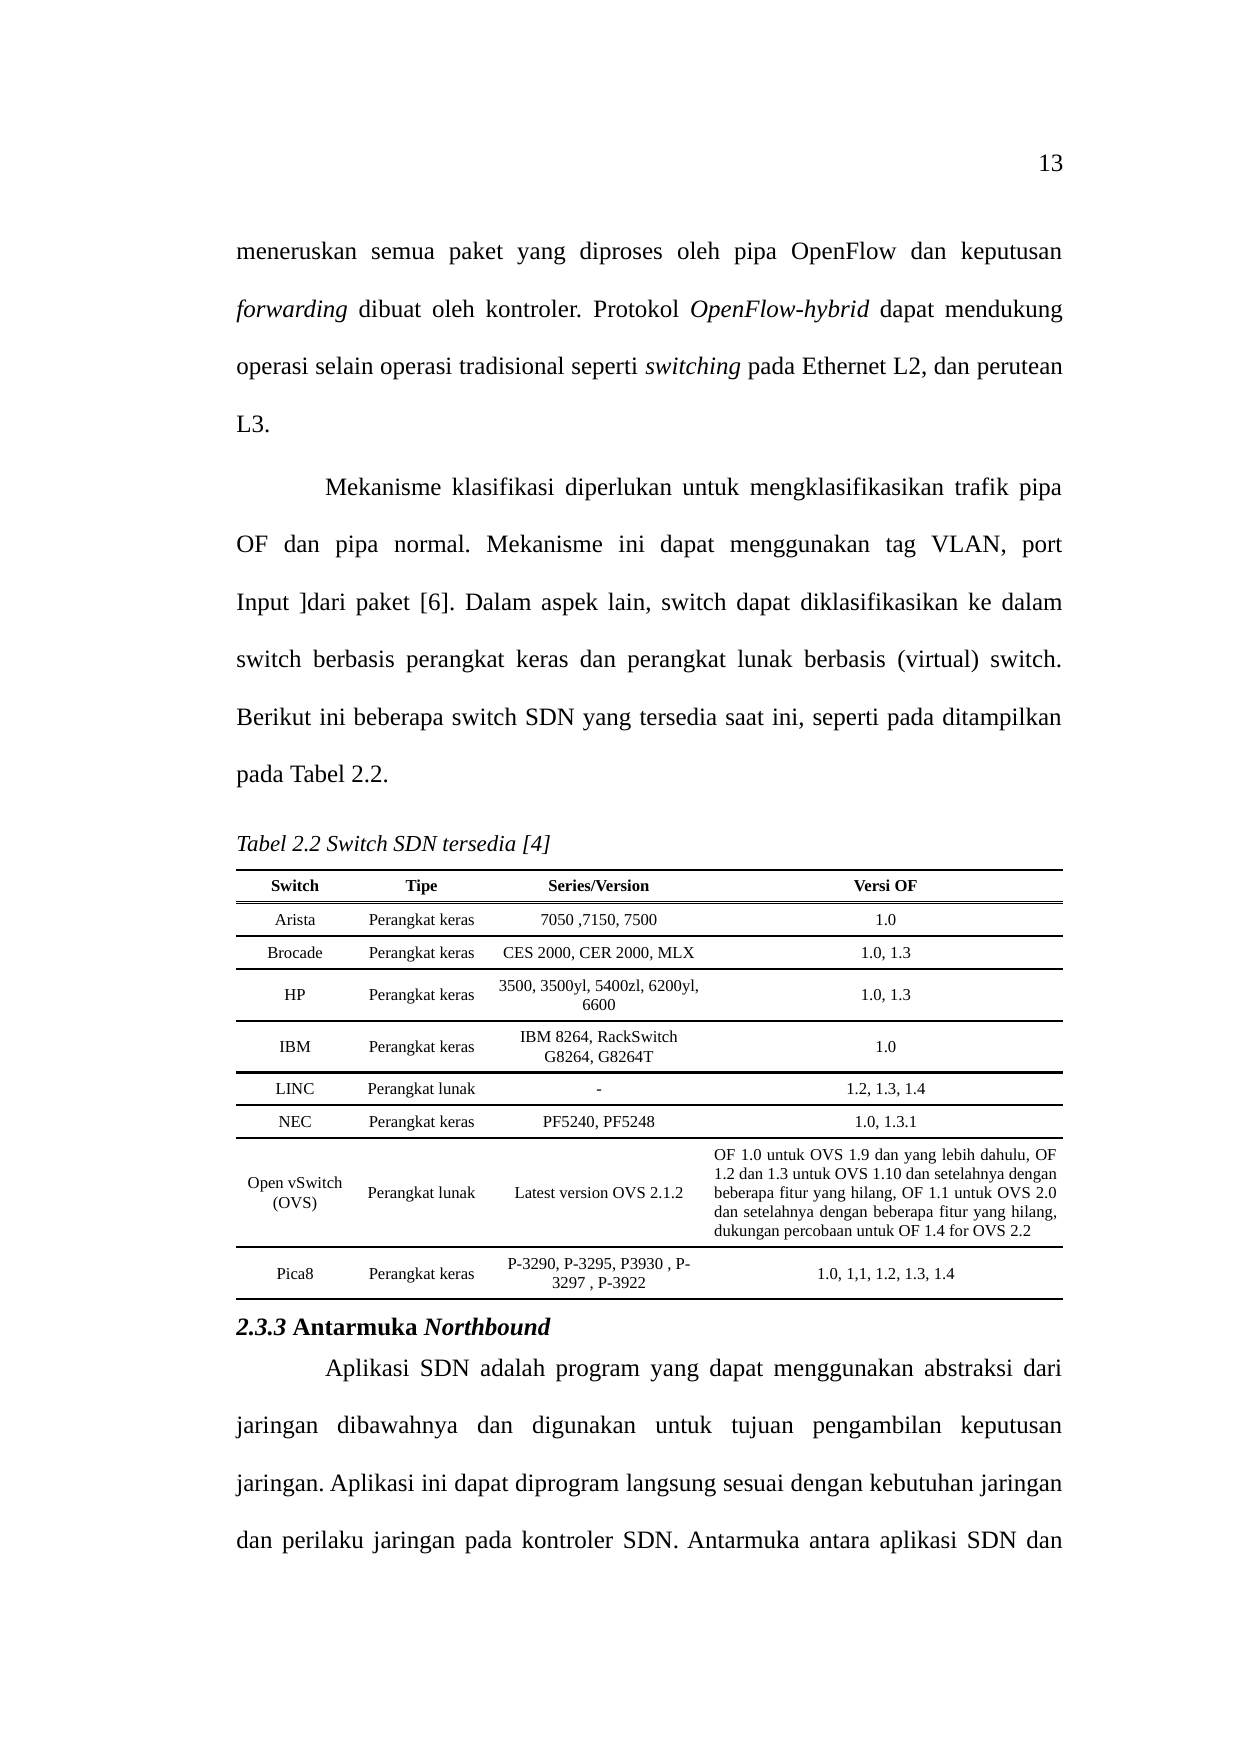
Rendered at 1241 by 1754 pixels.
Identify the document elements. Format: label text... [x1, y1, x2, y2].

text Aplikasi SDN adalah program yang dapat menggunakan abstraksi dari jaringan dibawahnya dan digunakan untuk tujuan pengambilan keputusan jaringan. Aplikasi ini dapat diprogram langsung sesuai dengan kebutuhan jaringan dan perilaku jaringan pada kontroler SDN. Antarmuka antara aplikasi SDN dan [236, 1353, 1063, 1554]
table_cell 7050 ,7150, 7500 [489, 904, 708, 935]
text Tabel 2.2 Switch SDN tersedia [4] [236, 829, 1063, 856]
table_header Series/Version [489, 871, 708, 901]
table_cell 1.0 [708, 904, 1063, 935]
table_cell 1.0, 1.3 [708, 937, 1063, 968]
table_cell OF 1.0 untuk OVS 1.9 dan yang lebih dahulu, OF 1.2 dan 1.3 untuk OVS 1.10 dan setelahnya dengan beberapa fitur yang hilang, OF 1.1 untuk OVS 2.0 dan setelahnya dengan beberapa fitur yang hilang, dukungan percobaan untuk OF 1.4 for OVS 2.2 [708, 1139, 1063, 1246]
table_cell - [489, 1074, 708, 1104]
table_cell Open vSwitch (OVS) [236, 1139, 353, 1246]
table_cell 1.2, 1.3, 1.4 [708, 1074, 1063, 1104]
table_cell Perangkat keras [354, 904, 489, 935]
table_cell 1.0, 1.3 [708, 970, 1063, 1019]
subtitle Antarmuka Northbound [236, 1312, 1063, 1341]
table_cell Perangkat keras [354, 937, 489, 968]
table_cell Perangkat lunak [354, 1074, 489, 1104]
table_cell Latest version OVS 2.1.2 [489, 1139, 708, 1246]
text meneruskan semua paket yang diproses oleh pipa OpenFlow dan keputusan forwarding dibuat oleh kontroler. Protokol OpenFlow-hybrid dapat mendukung operasi selain operasi tradisional seperti switching pada Ethernet L2, dan perutean L3. [236, 236, 1063, 437]
table_cell Pica8 [236, 1248, 353, 1298]
text Mekanisme klasifikasi diperlukan untuk mengklasifikasikan trafik pipa OF dan pipa normal. Mekanisme ini dapat menggunakan tag VLAN, port Input ]dari paket [6]. Dalam aspek lain, switch dapat diklasifikasikan ke dalam switch berbasis perangkat keras dan perangkat lunak berbasis (virtual) switch. Berikut ini beberapa switch SDN yang tersedia saat ini, seperti pada ditampilkan pada Tabel 2.2. [236, 472, 1063, 788]
table_cell 1.0, 1.3.1 [708, 1106, 1063, 1137]
table_cell Perangkat keras [354, 1248, 489, 1298]
table_cell NEC [236, 1106, 353, 1137]
table_cell Arista [236, 904, 353, 935]
table_cell Brocade [236, 937, 353, 968]
table_cell 1.0, 1,1, 1.2, 1.3, 1.4 [708, 1248, 1063, 1298]
table_cell 1.0 [708, 1022, 1063, 1071]
table_cell LINC [236, 1074, 353, 1104]
table_cell Perangkat lunak [354, 1139, 489, 1246]
table_header Versi OF [708, 871, 1063, 901]
table_cell Perangkat keras [354, 970, 489, 1019]
table_cell P-3290, P-3295, P3930 , P-3297 , P-3922 [489, 1248, 708, 1298]
table_cell HP [236, 970, 353, 1019]
table_cell IBM [236, 1022, 353, 1071]
table_cell Perangkat keras [354, 1022, 489, 1071]
table_header Switch [236, 871, 353, 901]
table_header Tipe [354, 871, 489, 901]
table_cell 3500, 3500yl, 5400zl, 6200yl, 6600 [489, 970, 708, 1019]
table_cell PF5240, PF5248 [489, 1106, 708, 1137]
table_cell Perangkat keras [354, 1106, 489, 1137]
table_cell IBM 8264, RackSwitch G8264, G8264T [489, 1022, 708, 1071]
table_cell CES 2000, CER 2000, MLX [489, 937, 708, 968]
